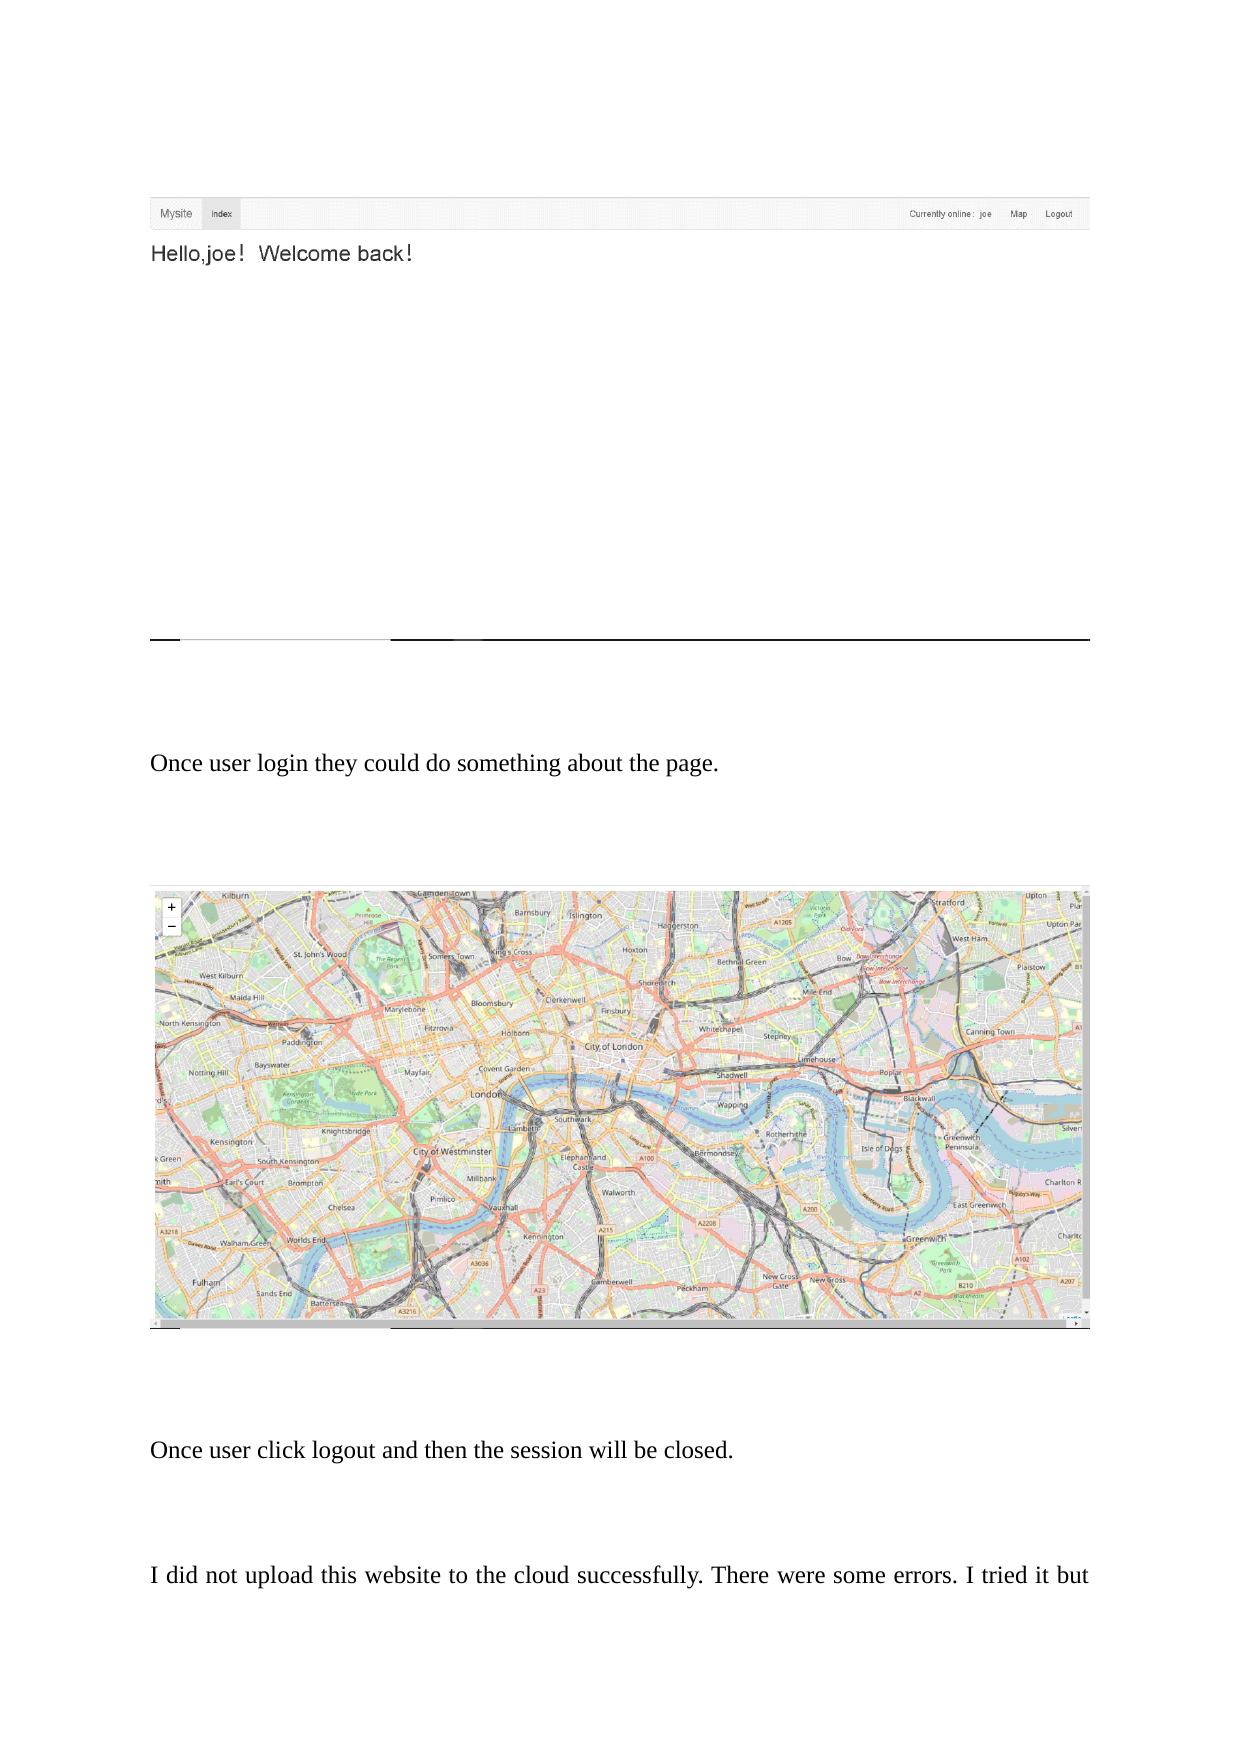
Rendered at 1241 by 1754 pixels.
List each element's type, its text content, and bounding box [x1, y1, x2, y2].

text Once user click logout and then the session will be closed. [150, 1408, 1090, 1471]
text I did not upload this website to the cloud successfully. There were some errors. I tried it but [150, 1533, 1090, 1596]
text Once user login they could do something about the page. [150, 721, 1090, 783]
